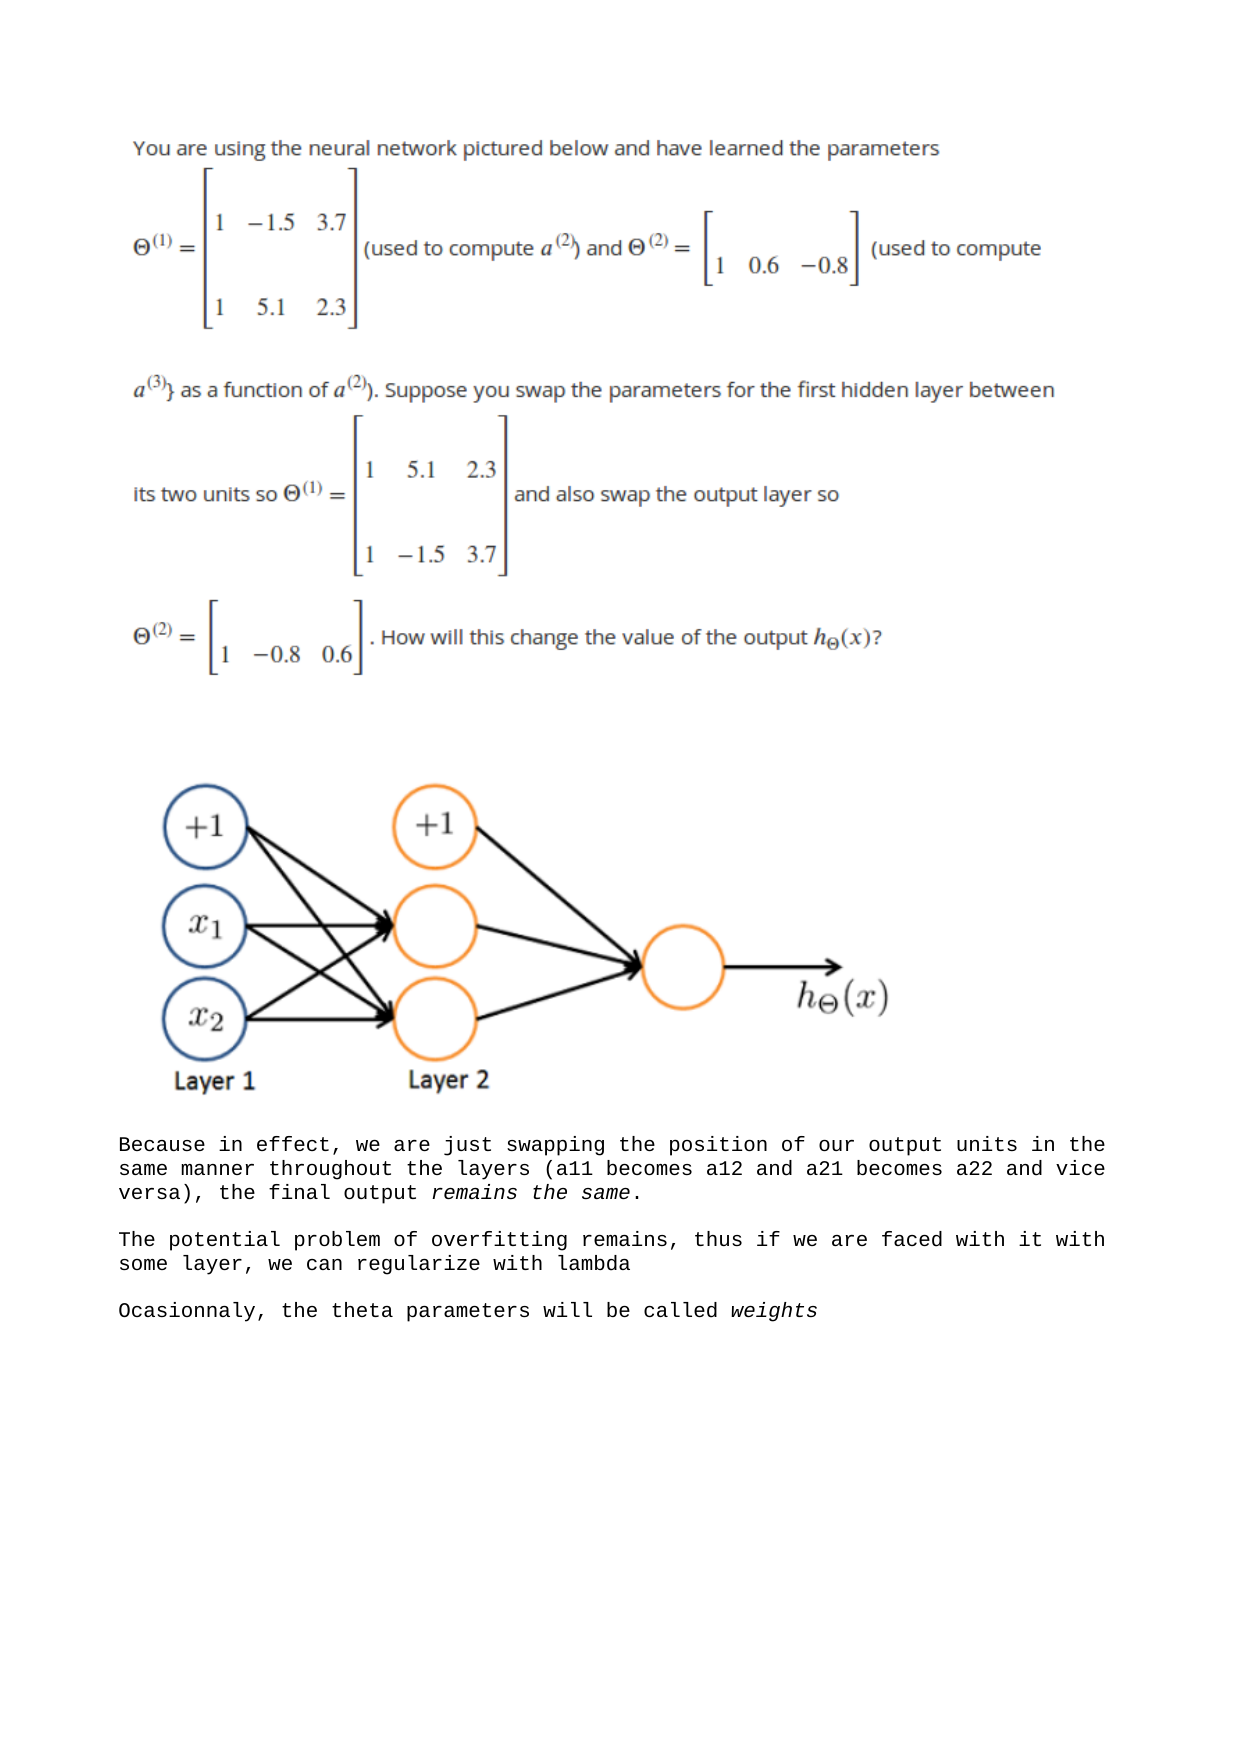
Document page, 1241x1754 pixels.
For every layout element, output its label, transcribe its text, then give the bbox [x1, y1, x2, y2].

picture [118, 118, 1123, 1135]
text The potential problem of overfitting remains, thus if we are faced with it with some layer, we can regularize with lambda [118, 1229, 1122, 1276]
text Because in effect, we are just swapping the position of our output units in the same manner throughout the layers (a11 becomes a12 and a21 becomes a22 and vice versa), the final output remains the same. [118, 1135, 1122, 1205]
text Ocasionnaly, the theta parameters will be called weights [118, 1300, 1122, 1324]
